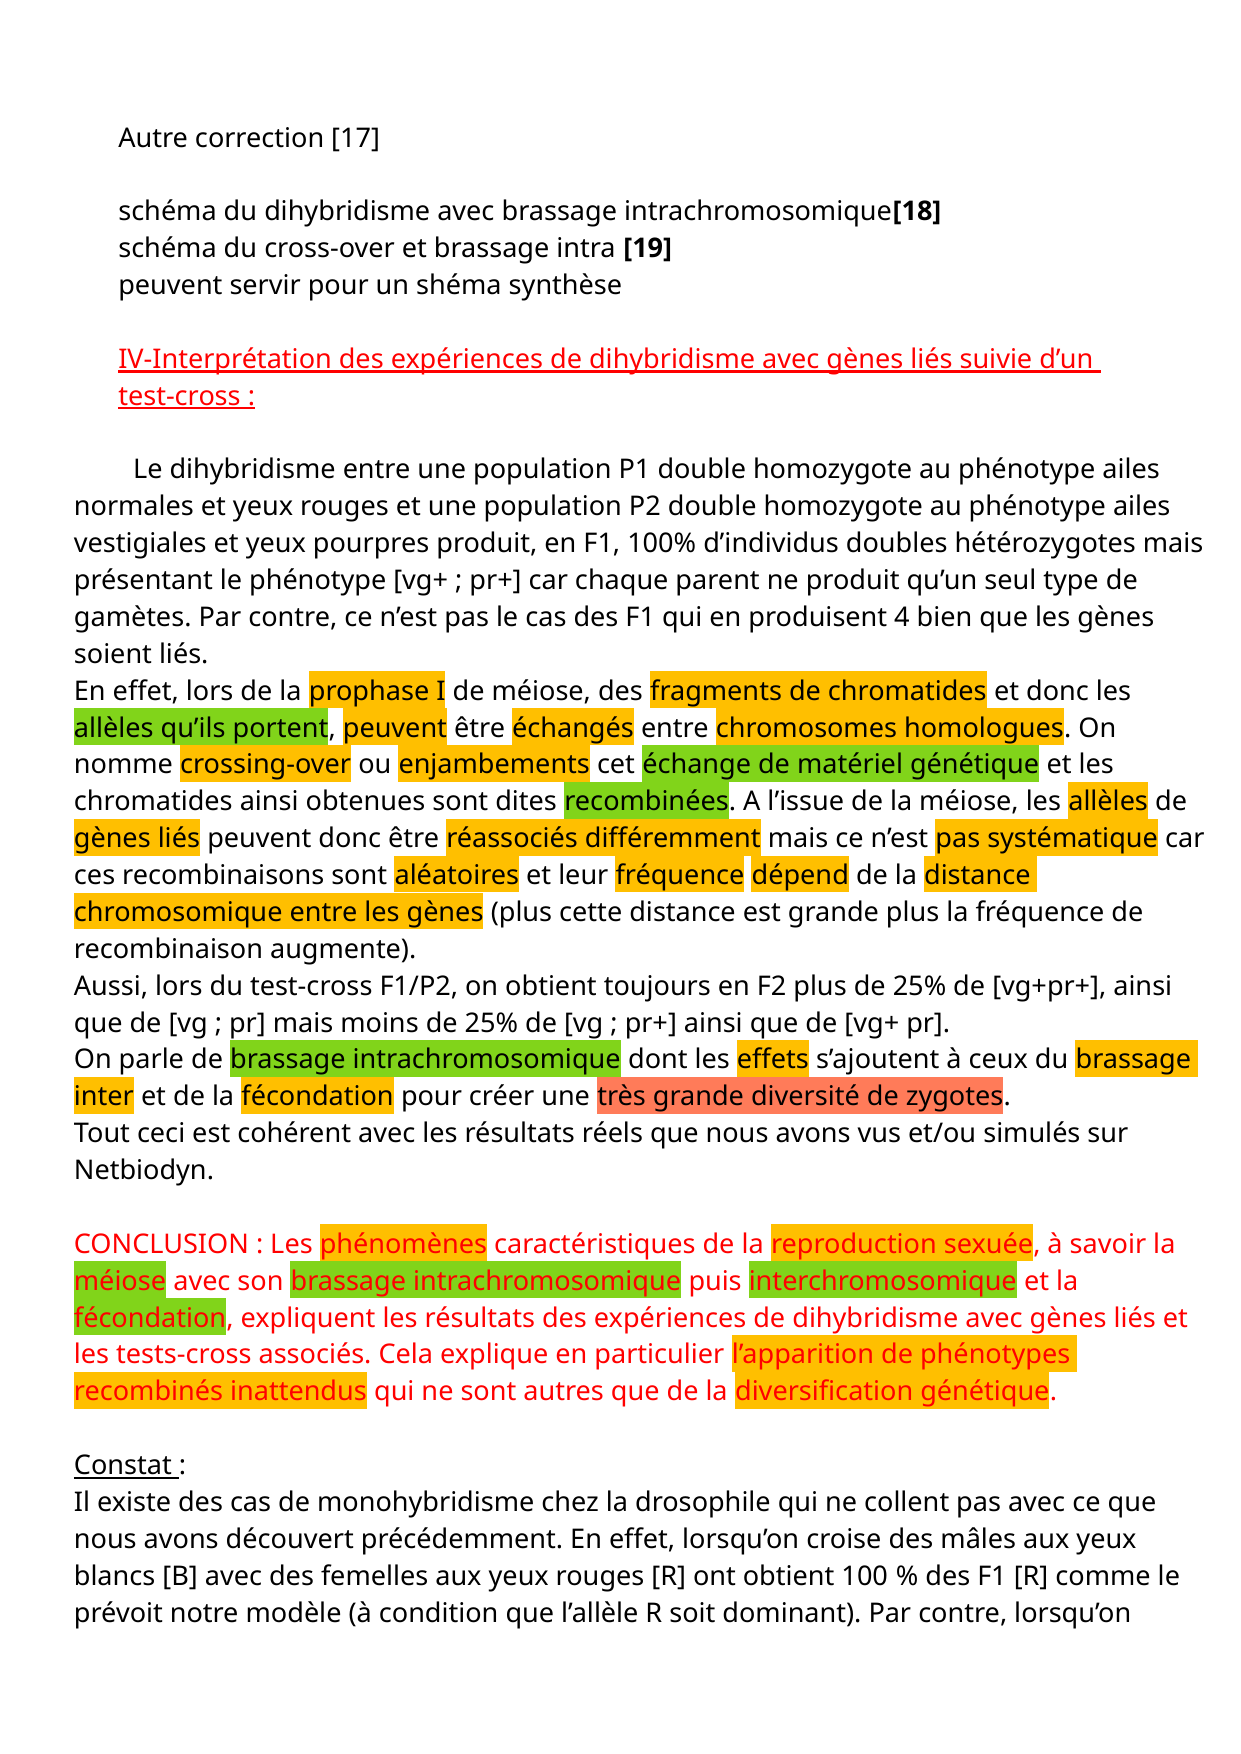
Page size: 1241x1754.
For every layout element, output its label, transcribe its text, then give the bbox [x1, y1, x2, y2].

list En effet, lors de la prophase I de méiose, des fragments de chromatides et donc les allèles qu’ils portent, peuvent être échangés entre chromosomes homologues. On nomme crossing-over ou enjambements cet échange de matériel génétique et les chromatides ainsi obtenues sont dites recombinées. A l’issue de la méiose, les allèles de gènes liés peuvent donc être réassociés différemment mais ce n’est pas systématique car ces recombinaisons sont aléatoires et leur fréquence dépend de la distance chromosomique entre les gènes (plus cette distance est grande plus la fréquence de recombinaison augmente). [74, 671, 1211, 966]
list On parle de brassage intrachromosomique dont les effets s’ajoutent à ceux du brassage inter et de la fécondation pour créer une très grande diversité de zygotes. [74, 1040, 1211, 1114]
list Tout ceci est cohérent avec les résultats réels que nous avons vus et/ou simulés sur Netbiodyn. [74, 1114, 1211, 1187]
list Le dihybridisme entre une population P1 double homozygote au phénotype ailes normales et yeux rouges et une population P2 double homozygote au phénotype ailes vestigiales et yeux pourpres produit, en F1, 100% d’individus doubles hétérozygotes mais présentant le phénotype [vg+ ; pr+] car chaque parent ne produit qu’un seul type de gamètes. Par contre, ce n’est pas le cas des F1 qui en produisent 4 bien que les gènes soient liés. [74, 450, 1211, 671]
list Il existe des cas de monohybridisme chez la drosophile qui ne collent pas avec ce que nous avons découvert précédemment. En effet, lorsqu’on croise des mâles aux yeux blancs [B] avec des femelles aux yeux rouges [R] ont obtient 100 % des F1 [R] comme le prévoit notre modèle (à condition que l’allèle R soit dominant). Par contre, lorsqu’on [74, 1482, 1211, 1630]
text schéma du cross-over et brassage intra [19] [118, 229, 1122, 266]
list Aussi, lors du test-cross F1/P2, on obtient toujours en F2 plus de 25% de [vg+pr+], ainsi que de [vg ; pr] mais moins de 25% de [vg ; pr+] ainsi que de [vg+ pr]. [74, 966, 1211, 1040]
text Autre correction [17] [118, 118, 1122, 155]
list CONCLUSION : Les phénomènes caractéristiques de la reproduction sexuée, à savoir la méiose avec son brassage intrachromosomique puis interchromosomique et la fécondation, expliquent les résultats des expériences de dihybridisme avec gènes liés et les tests-cross associés. Cela explique en particulier l’apparition de phénotypes recombinés inattendus qui ne sont autres que de la diversification génétique. [74, 1224, 1211, 1409]
text schéma du dihybridisme avec brassage intrachromosomique[18] [118, 192, 1122, 229]
list Constat : [74, 1446, 1211, 1482]
list IV-Interprétation des expériences de dihybridisme avec gènes liés suivie d’un test-cross : [118, 339, 1122, 413]
text peuvent servir pour un shéma synthèse [118, 266, 1122, 302]
